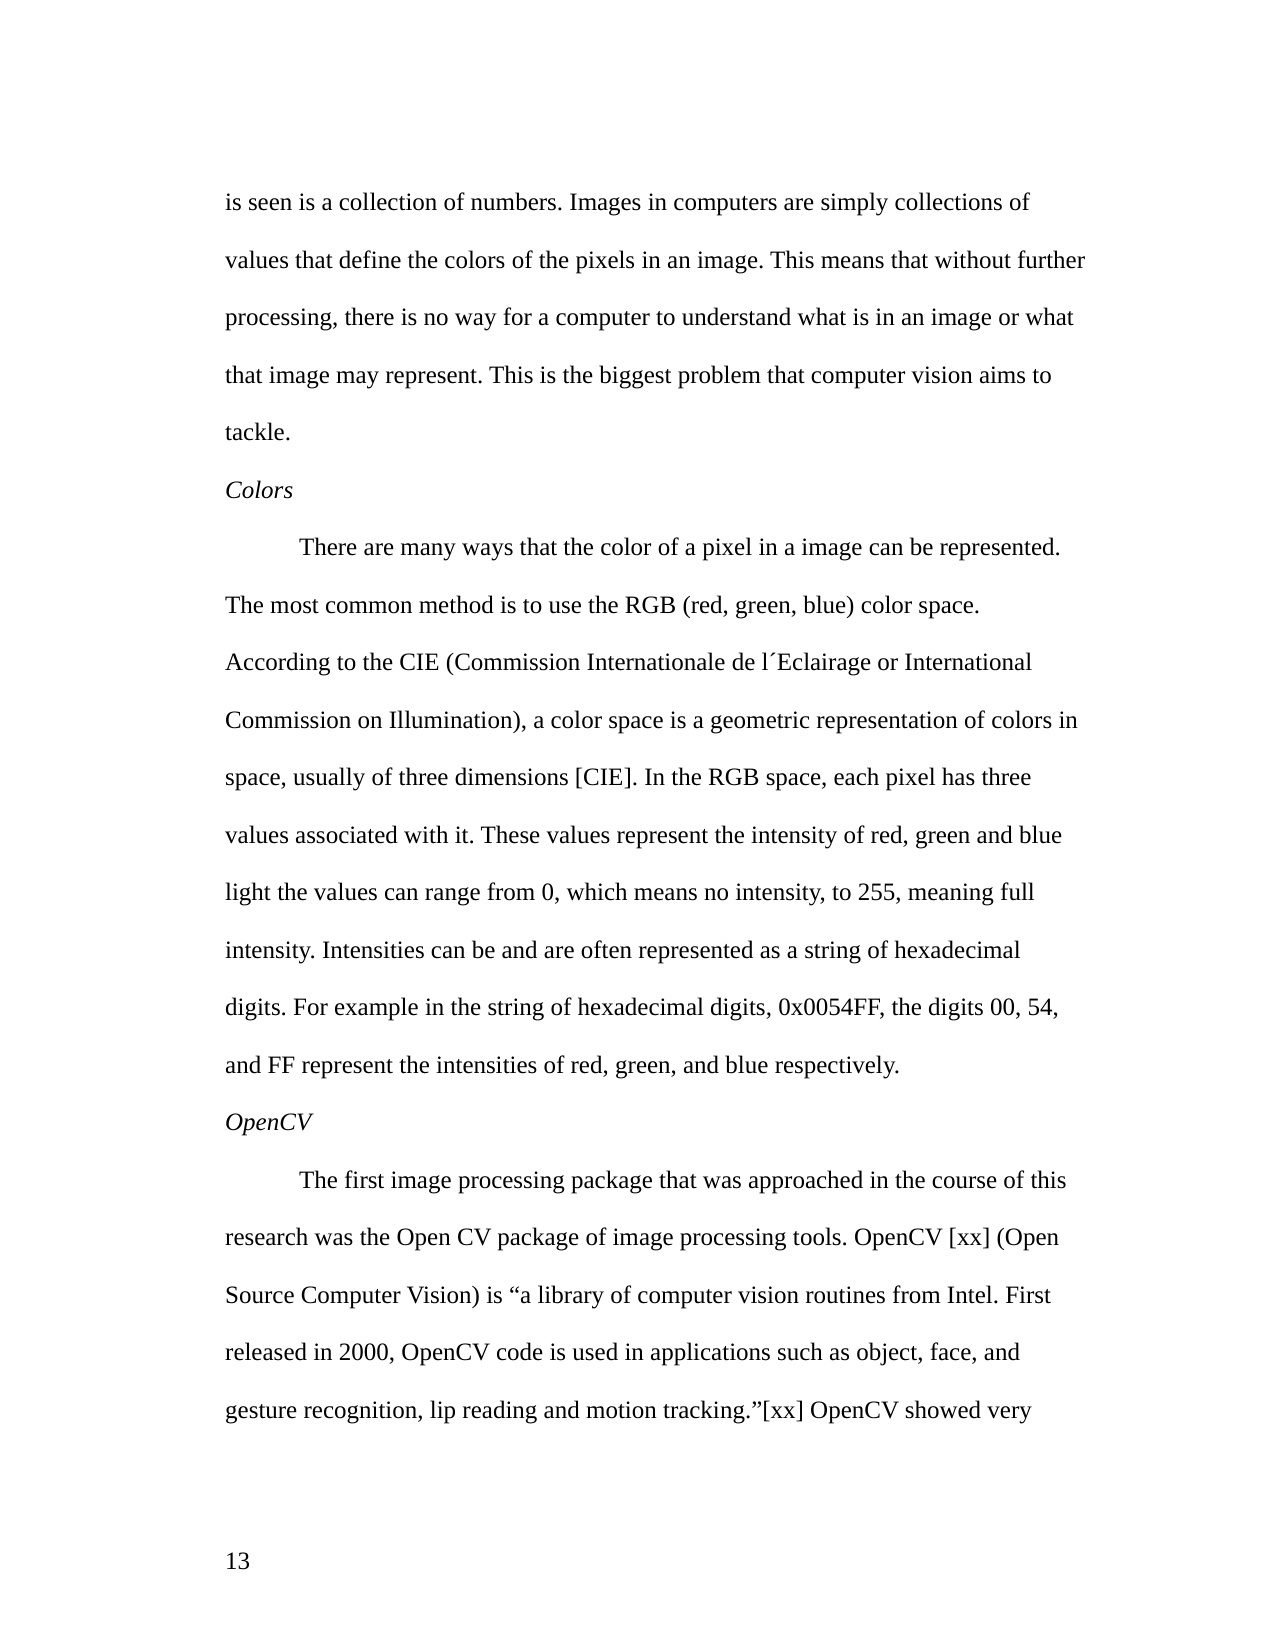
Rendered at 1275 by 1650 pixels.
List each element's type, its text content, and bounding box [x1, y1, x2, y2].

text The first image processing package that was approached in the course of this research was the Open CV package of image processing tools. OpenCV [xx] (Open Source Computer Vision) is “a library of computer vision routines from Intel. First released in 2000, OpenCV code is used in applications such as object, face, and gesture recognition, lip reading and motion tracking.”[xx] OpenCV showed very [225, 1165, 1087, 1424]
text There are many ways that the color of a pixel in a image can be represented. The most common method is to use the RGB (red, green, blue) color space. According to the CIE (Commission Internationale de l´Eclairage or International Commission on Illumination), a color space is a geometric representation of colors in space, usually of three dimensions [CIE]. In the RGB space, each pixel has three values associated with it. These values represent the intensity of red, green and blue light the values can range from 0, which means no intensity, to 255, meaning full intensity. Intensities can be and are often represented as a string of hexadecimal digits. For example in the string of hexadecimal digits, 0x0054FF, the digits 00, 54, and FF represent the intensities of red, green, and blue respectively. [225, 532, 1087, 1079]
text Colors [225, 475, 1087, 504]
text is seen is a collection of numbers. Images in computers are simply collections of values that define the colors of the pixels in an image. This means that without further processing, there is no way for a computer to understand what is in an image or what that image may represent. This is the biggest problem that computer vision aims to tackle. [225, 187, 1087, 446]
text OpenCV [225, 1107, 1087, 1136]
